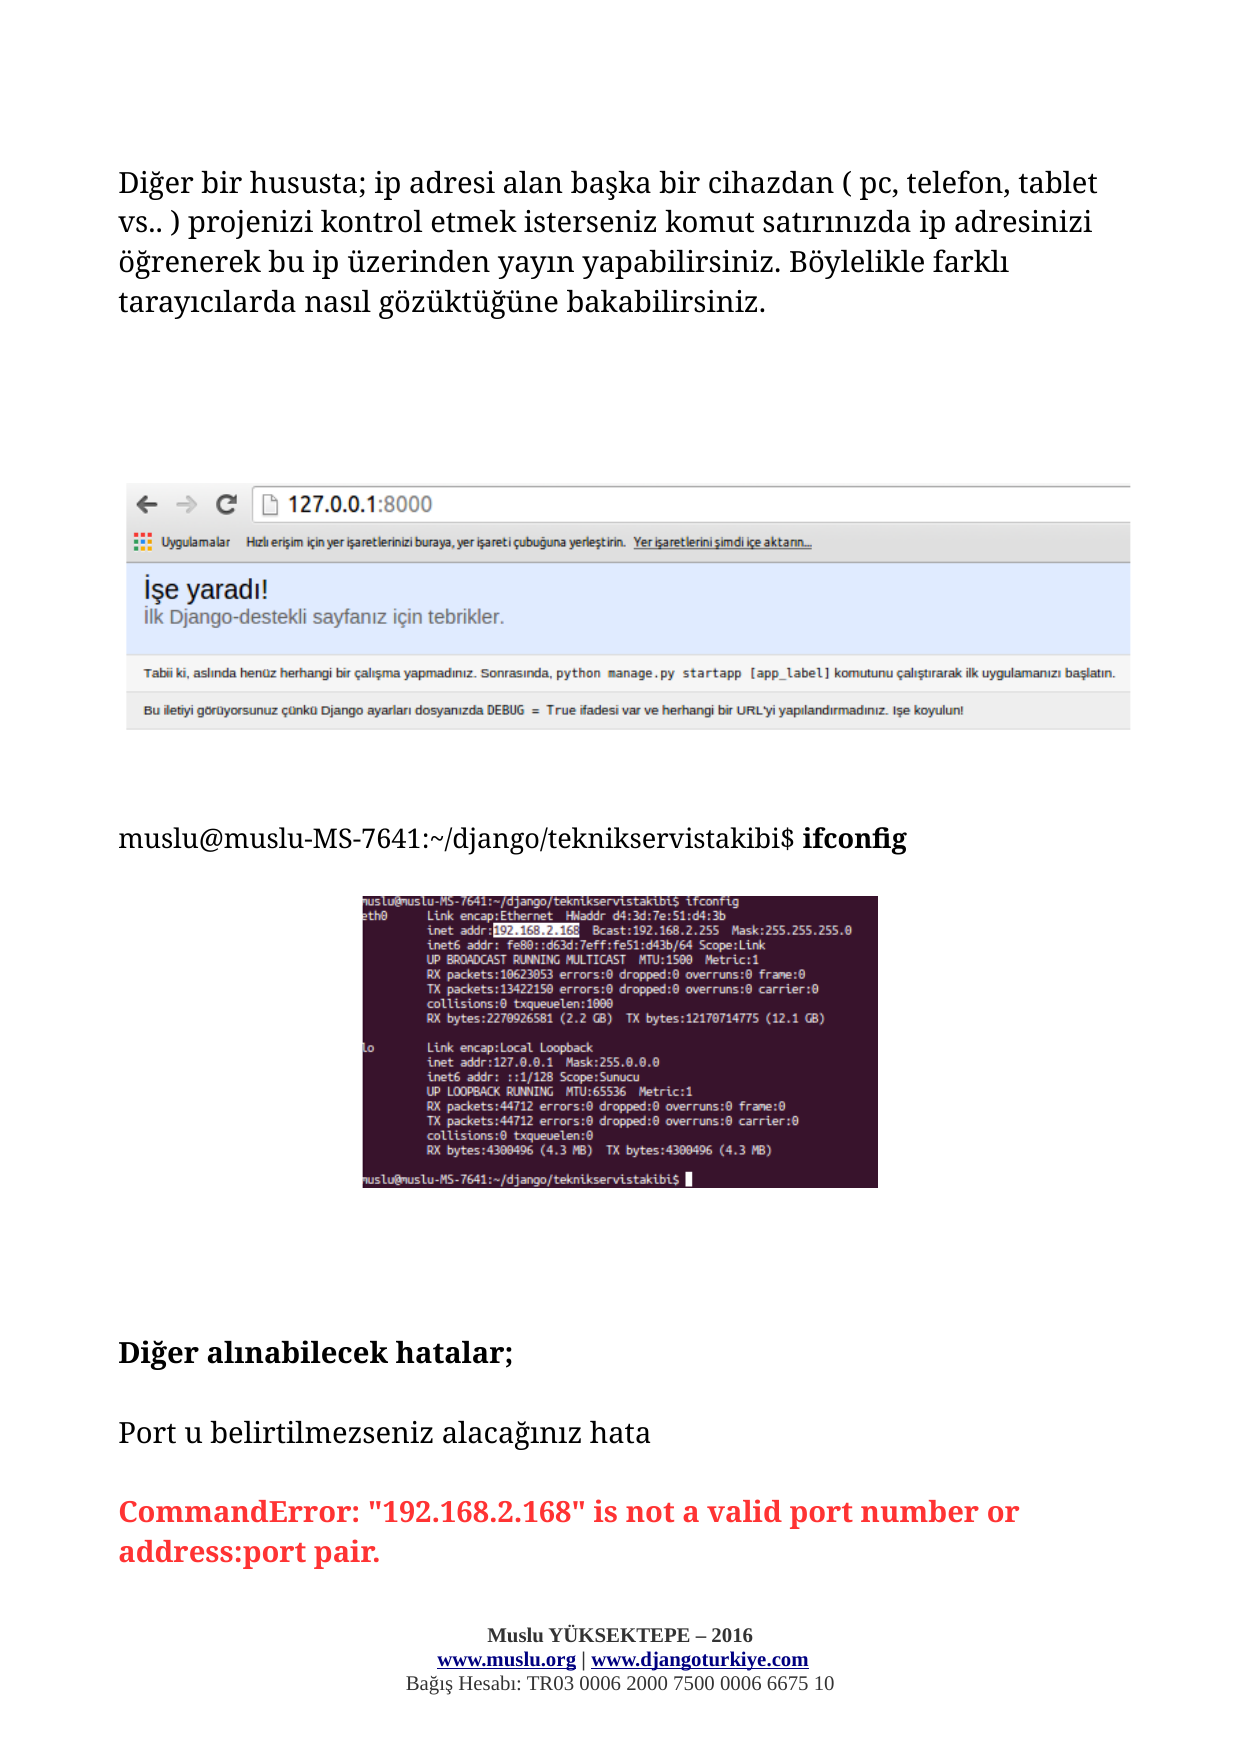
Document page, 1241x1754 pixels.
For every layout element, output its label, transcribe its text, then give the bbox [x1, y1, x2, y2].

picture [126, 483, 1131, 741]
text muslu@muslu-MS-7641:~/django/teknikservistakibi$ ifconfig [118, 819, 1122, 856]
text CommandError: "192.168.2.168" is not a valid port number or address:port pair. [118, 1491, 1122, 1571]
text Diğer alınabilecek hatalar; [118, 1333, 1122, 1372]
picture [362, 896, 878, 1188]
text Diğer bir hususta; ip adresi alan başka bir cihazdan ( pc, telefon, tablet vs.. ) projenizi kontrol etmek isterseniz komut satırınızda ip adresinizi öğrenerek bu ip üzerinden yayın yapabilirsiniz. Böylelikle farklı tarayıcılarda nasıl gözüktüğüne bakabilirsiniz. [118, 162, 1122, 321]
text Port u belirtilmezseniz alacağınız hata [118, 1412, 1122, 1452]
